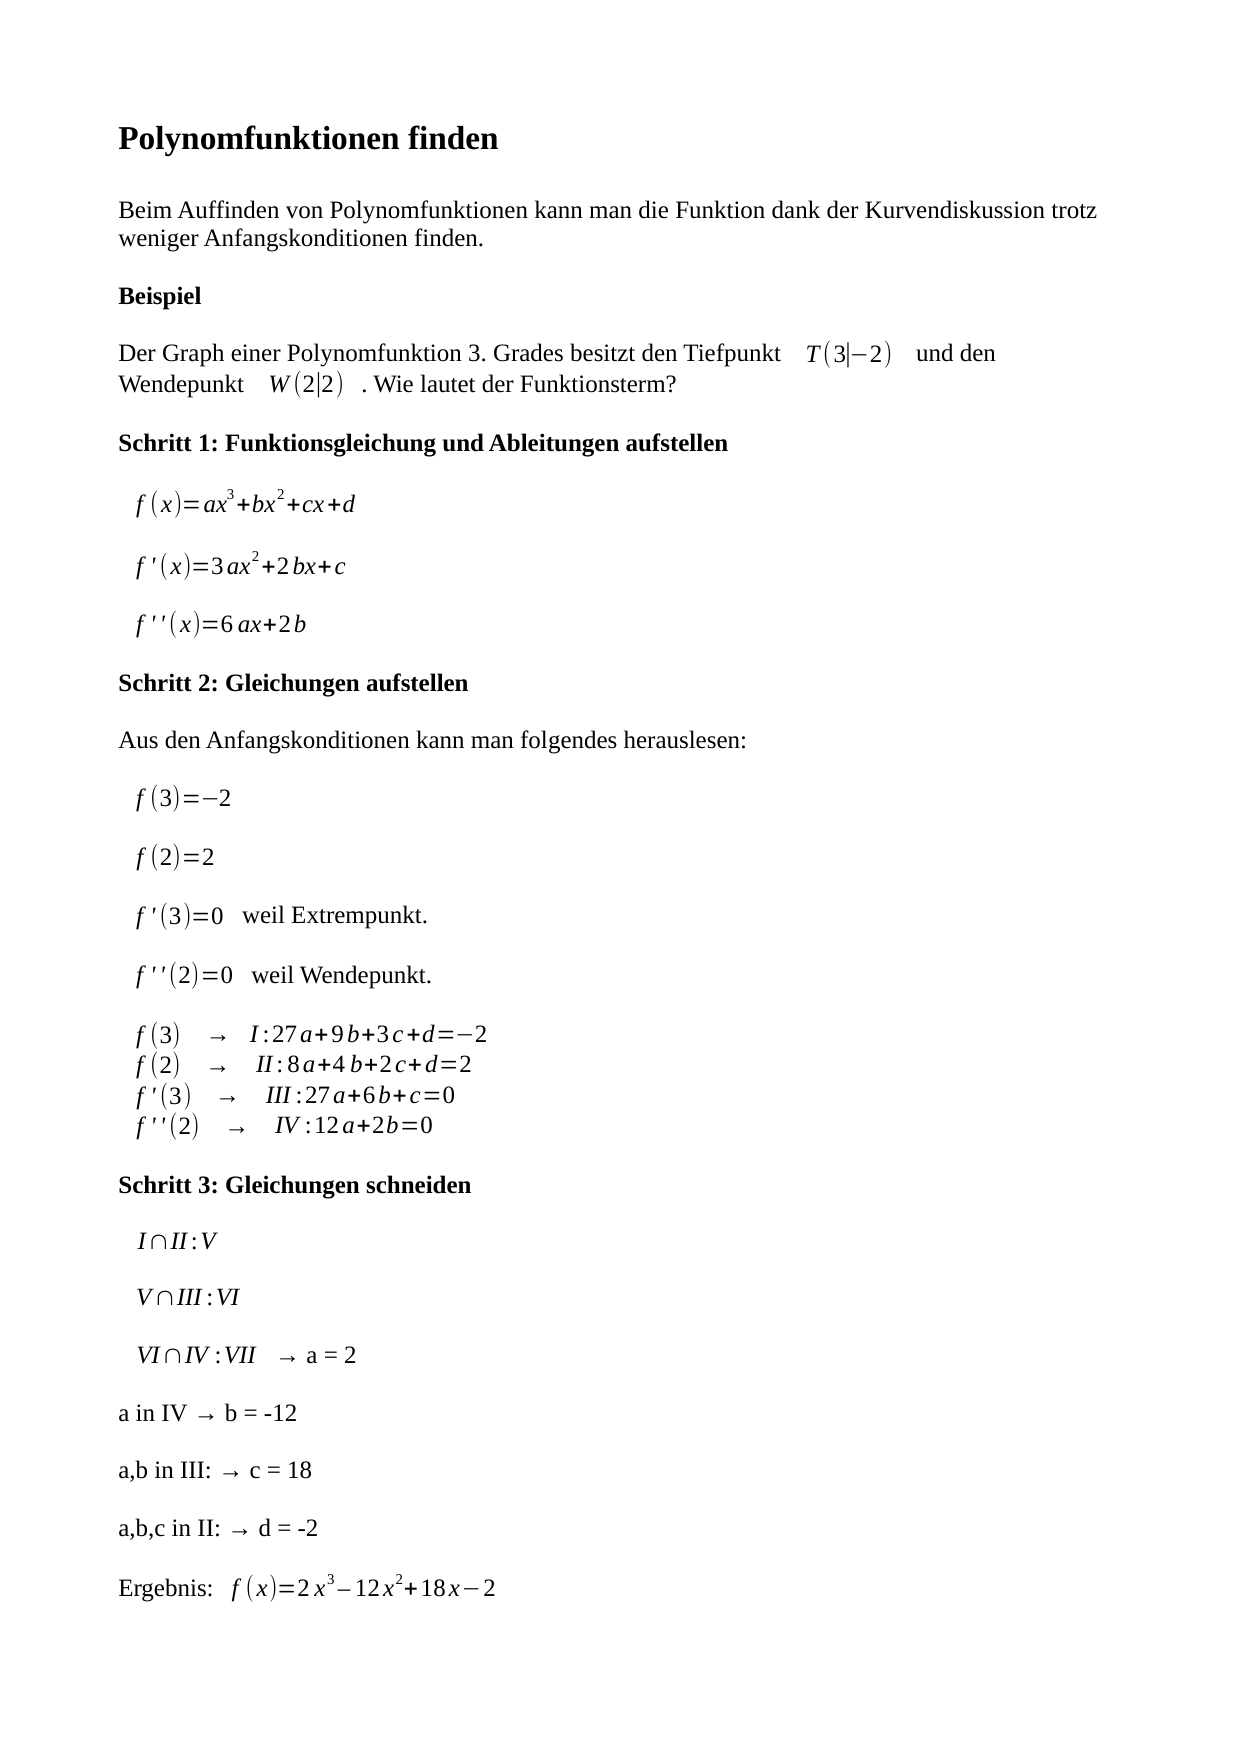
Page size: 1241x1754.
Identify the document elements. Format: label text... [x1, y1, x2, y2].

text Ergebnis: [118, 1570, 1122, 1603]
text a,b,c in II: → d = -2 [118, 1513, 1122, 1541]
text → [118, 1080, 1122, 1111]
text a in IV → b = -12 [118, 1398, 1122, 1426]
text Der Graph einer Polynomfunktion 3. Grades besitzt den Tiefpunkt und den Wendepunkt . Wie lautet der Funktionsterm? [118, 338, 1122, 399]
text Beispiel [118, 281, 1122, 310]
text weil Extrempunkt. [118, 901, 1122, 931]
text a,b in III: → c = 18 [118, 1455, 1122, 1484]
text → [118, 1111, 1122, 1141]
text Aus den Anfangskonditionen kann man folgendes herauslesen: [118, 726, 1122, 754]
text Schritt 1: Funktionsgleichung und Ableitungen aufstellen [118, 428, 1122, 457]
text → [118, 1050, 1122, 1080]
text → a = 2 [118, 1340, 1122, 1369]
text weil Wendepunkt. [118, 960, 1122, 990]
text → [118, 1019, 1122, 1050]
text Beim Auffinden von Polynomfunktionen kann man die Funktion dank der Kurvendiskussion trotz weniger Anfangskonditionen finden. [118, 195, 1122, 252]
text Schritt 2: Gleichungen aufstellen [118, 668, 1122, 697]
text Schritt 3: Gleichungen schneiden [118, 1170, 1122, 1199]
text Polynomfunktionen finden [118, 118, 1122, 156]
